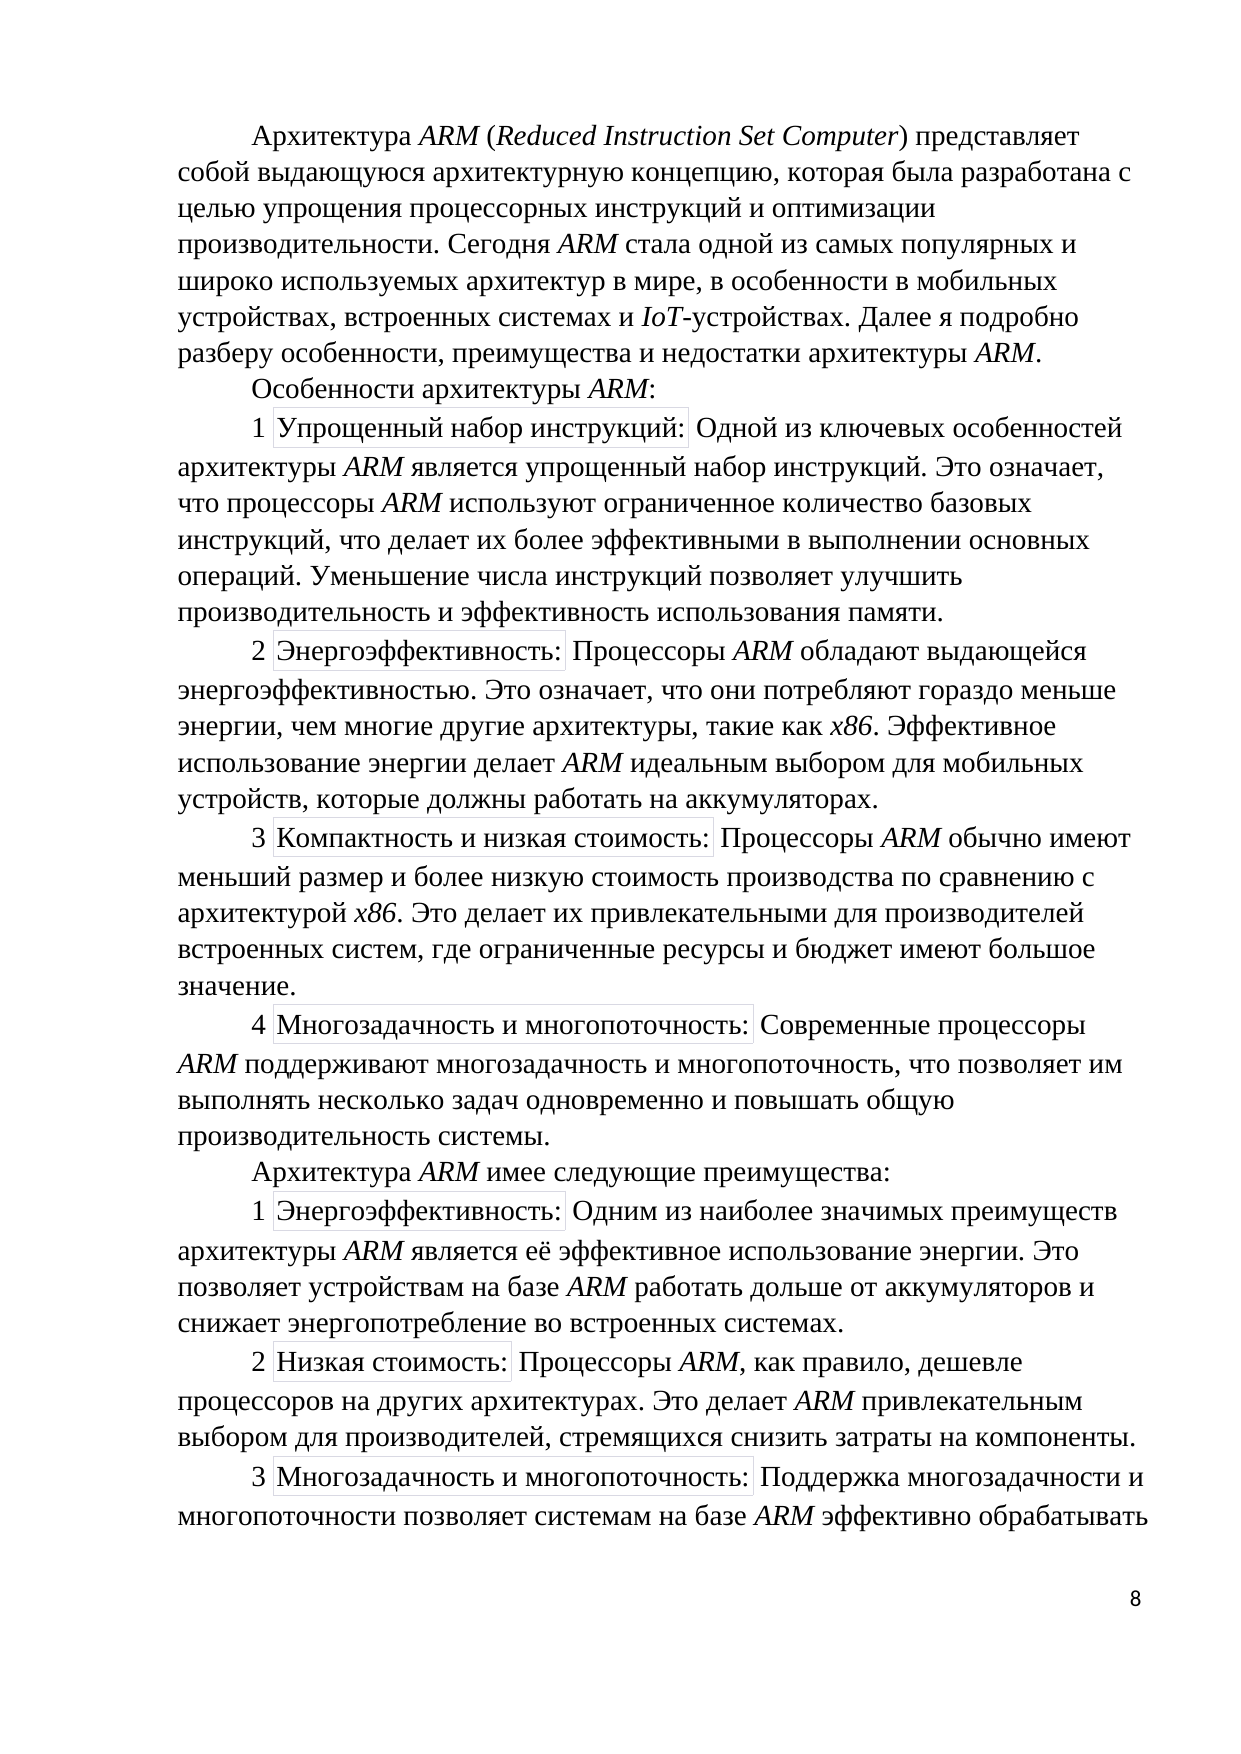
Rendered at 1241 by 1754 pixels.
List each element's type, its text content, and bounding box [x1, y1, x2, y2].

text Архитектура ARM (Reduced Instruction Set Computer) представляет собой выдающуюся архитектурную концепцию, которая была разработана с целью упрощения процессорных инструкций и оптимизации производительности. Сегодня ARM стала одной из самых популярных и широко используемых архитектур в мире, в особенности в мобильных устройствах, встроенных системах и IoT-устройствах. Далее я подробно разберу особенности, преимущества и недостатки архитектуры ARM. [177, 118, 1152, 368]
text Особенности архитектуры ARM: [177, 371, 1152, 405]
text 1 Энергоэффективность: Одним из наиболее значимых преимуществ архитектуры ARM является её эффективное использование энергии. Это позволяет устройствам на базе ARM работать дольше от аккумуляторов и снижает энергопотребление во встроенных системах. [177, 1191, 1152, 1338]
text 2 Низкая стоимость: Процессоры ARM, как правило, дешевле процессоров на других архитектурах. Это делает ARM привлекательным выбором для производителей, стремящихся снизить затраты на компоненты. [177, 1341, 1152, 1453]
text 1 Упрощенный набор инструкций: Одной из ключевых особенностей архитектуры ARM является упрощенный набор инструкций. Это означает, что процессоры ARM используют ограниченное количество базовых инструкций, что делает их более эффективными в выполнении основных операций. Уменьшение числа инструкций позволяет улучшить производительность и эффективность использования памяти. [177, 407, 1152, 628]
text 3 Многозадачность и многопоточность: Поддержка многозадачности и многопоточности позволяет системам на базе ARM эффективно обрабатывать [177, 1456, 1152, 1531]
text 3 Компактность и низкая стоимость: Процессоры ARM обычно имеют меньший размер и более низкую стоимость производства по сравнению с архитектурой x86. Это делает их привлекательными для производителей встроенных систем, где ограниченные ресурсы и бюджет имеют большое значение. [177, 817, 1152, 1001]
text Архитектура ARM имее следующие преимущества: [177, 1154, 1152, 1188]
text 4 Многозадачность и многопоточность: Современные процессоры ARM поддерживают многозадачность и многопоточность, что позволяет им выполнять несколько задач одновременно и повышать общую производительность системы. [177, 1004, 1152, 1152]
text 2 Энергоэффективность: Процессоры ARM обладают выдающейся энергоэффективностью. Это означает, что они потребляют гораздо меньше энергии, чем многие другие архитектуры, такие как x86. Эффективное использование энергии делает ARM идеальным выбором для мобильных устройств, которые должны работать на аккумуляторах. [177, 630, 1152, 814]
